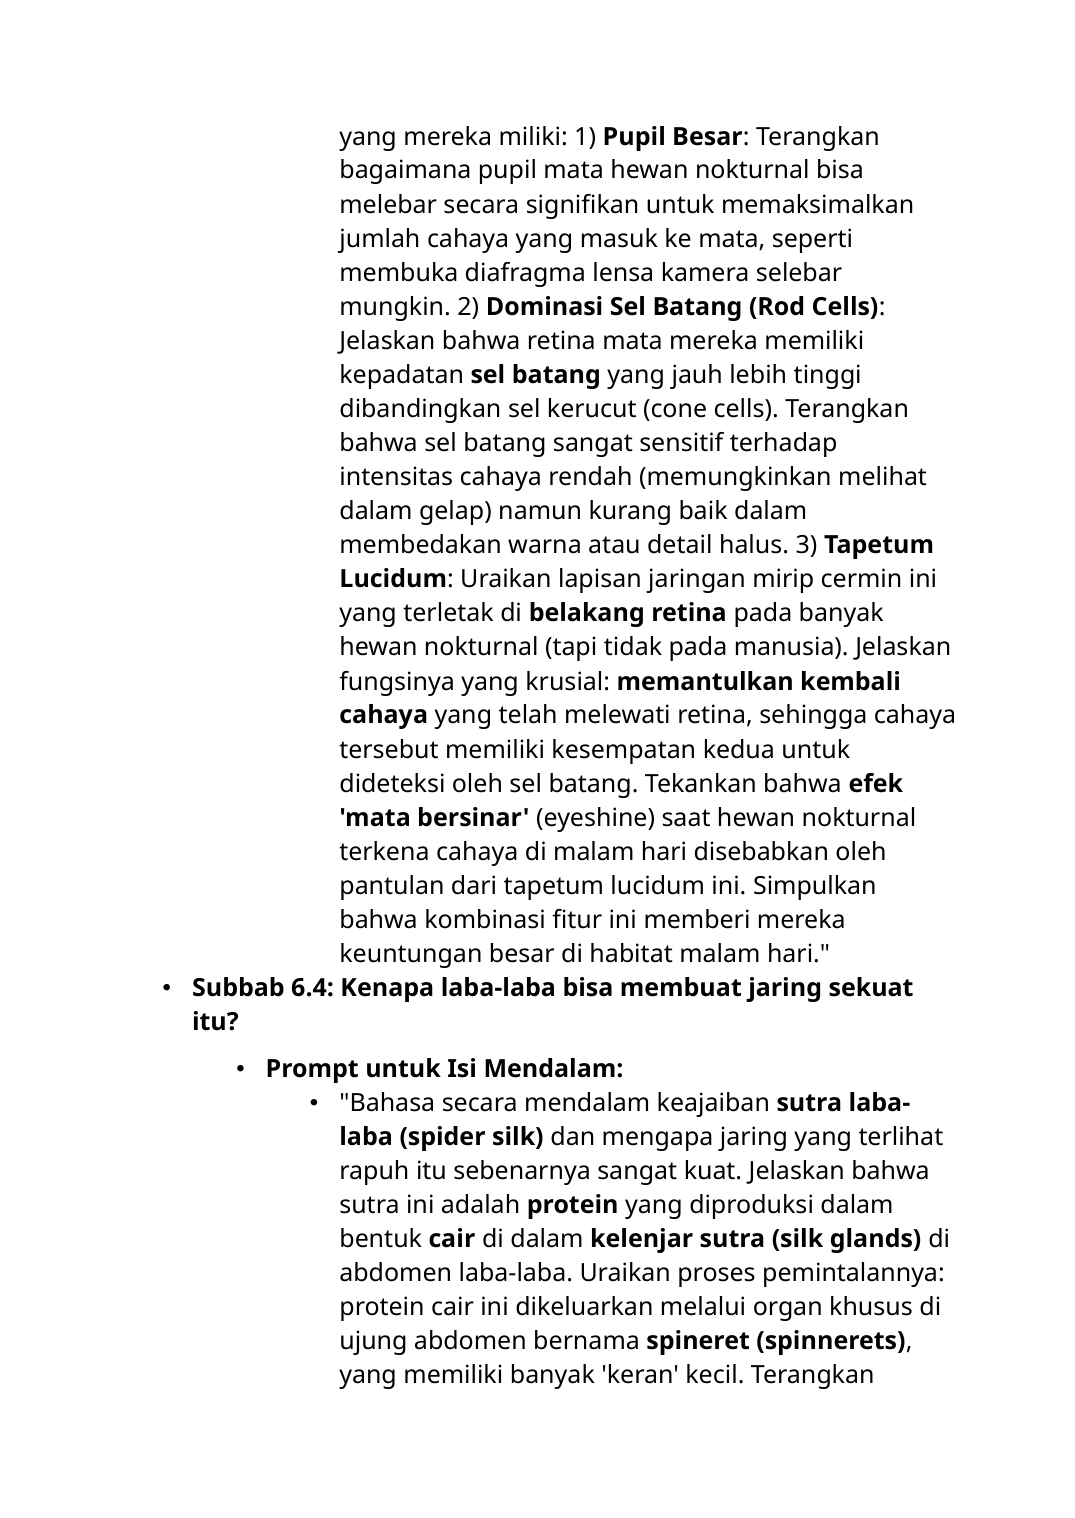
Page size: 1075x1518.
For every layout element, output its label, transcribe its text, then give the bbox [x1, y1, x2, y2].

list "Bahasa secara mendalam keajaiban sutra laba-laba (spider silk) dan mengapa jaring yang terlihat rapuh itu sebenarnya sangat kuat. Jelaskan bahwa sutra ini adalah protein yang diproduksi dalam bentuk cair di dalam kelenjar sutra (silk glands) di abdomen laba-laba. Uraikan proses pemintalannya: protein cair ini dikeluarkan melalui organ khusus di ujung abdomen bernama spineret (spinnerets), yang memiliki banyak 'keran' kecil. Terangkan [309, 1084, 957, 1391]
list Subbab 6.4: Kenapa laba-laba bisa membuat jaring sekuat itu? [162, 970, 957, 1038]
list Prompt untuk Isi Mendalam: [236, 1050, 957, 1084]
list yang mereka miliki: 1) Pupil Besar: Terangkan bagaimana pupil mata hewan nokturnal bisa melebar secara signifikan untuk memaksimalkan jumlah cahaya yang masuk ke mata, seperti membuka diafragma lensa kamera selebar mungkin. 2) Dominasi Sel Batang (Rod Cells): Jelaskan bahwa retina mata mereka memiliki kepadatan sel batang yang jauh lebih tinggi dibandingkan sel kerucut (cone cells). Terangkan bahwa sel batang sangat sensitif terhadap intensitas cahaya rendah (memungkinkan melihat dalam gelap) namun kurang baik dalam membedakan warna atau detail halus. 3) Tapetum Lucidum: Uraikan lapisan jaringan mirip cermin ini yang terletak di belakang retina pada banyak hewan nokturnal (tapi tidak pada manusia). Jelaskan fungsinya yang krusial: memantulkan kembali cahaya yang telah melewati retina, sehingga cahaya tersebut memiliki kesempatan kedua untuk dideteksi oleh sel batang. Tekankan bahwa efek 'mata bersinar' (eyeshine) saat hewan nokturnal terkena cahaya di malam hari disebabkan oleh pantulan dari tapetum lucidum ini. Simpulkan bahwa kombinasi fitur ini memberi mereka keuntungan besar di habitat malam hari." [309, 118, 957, 970]
